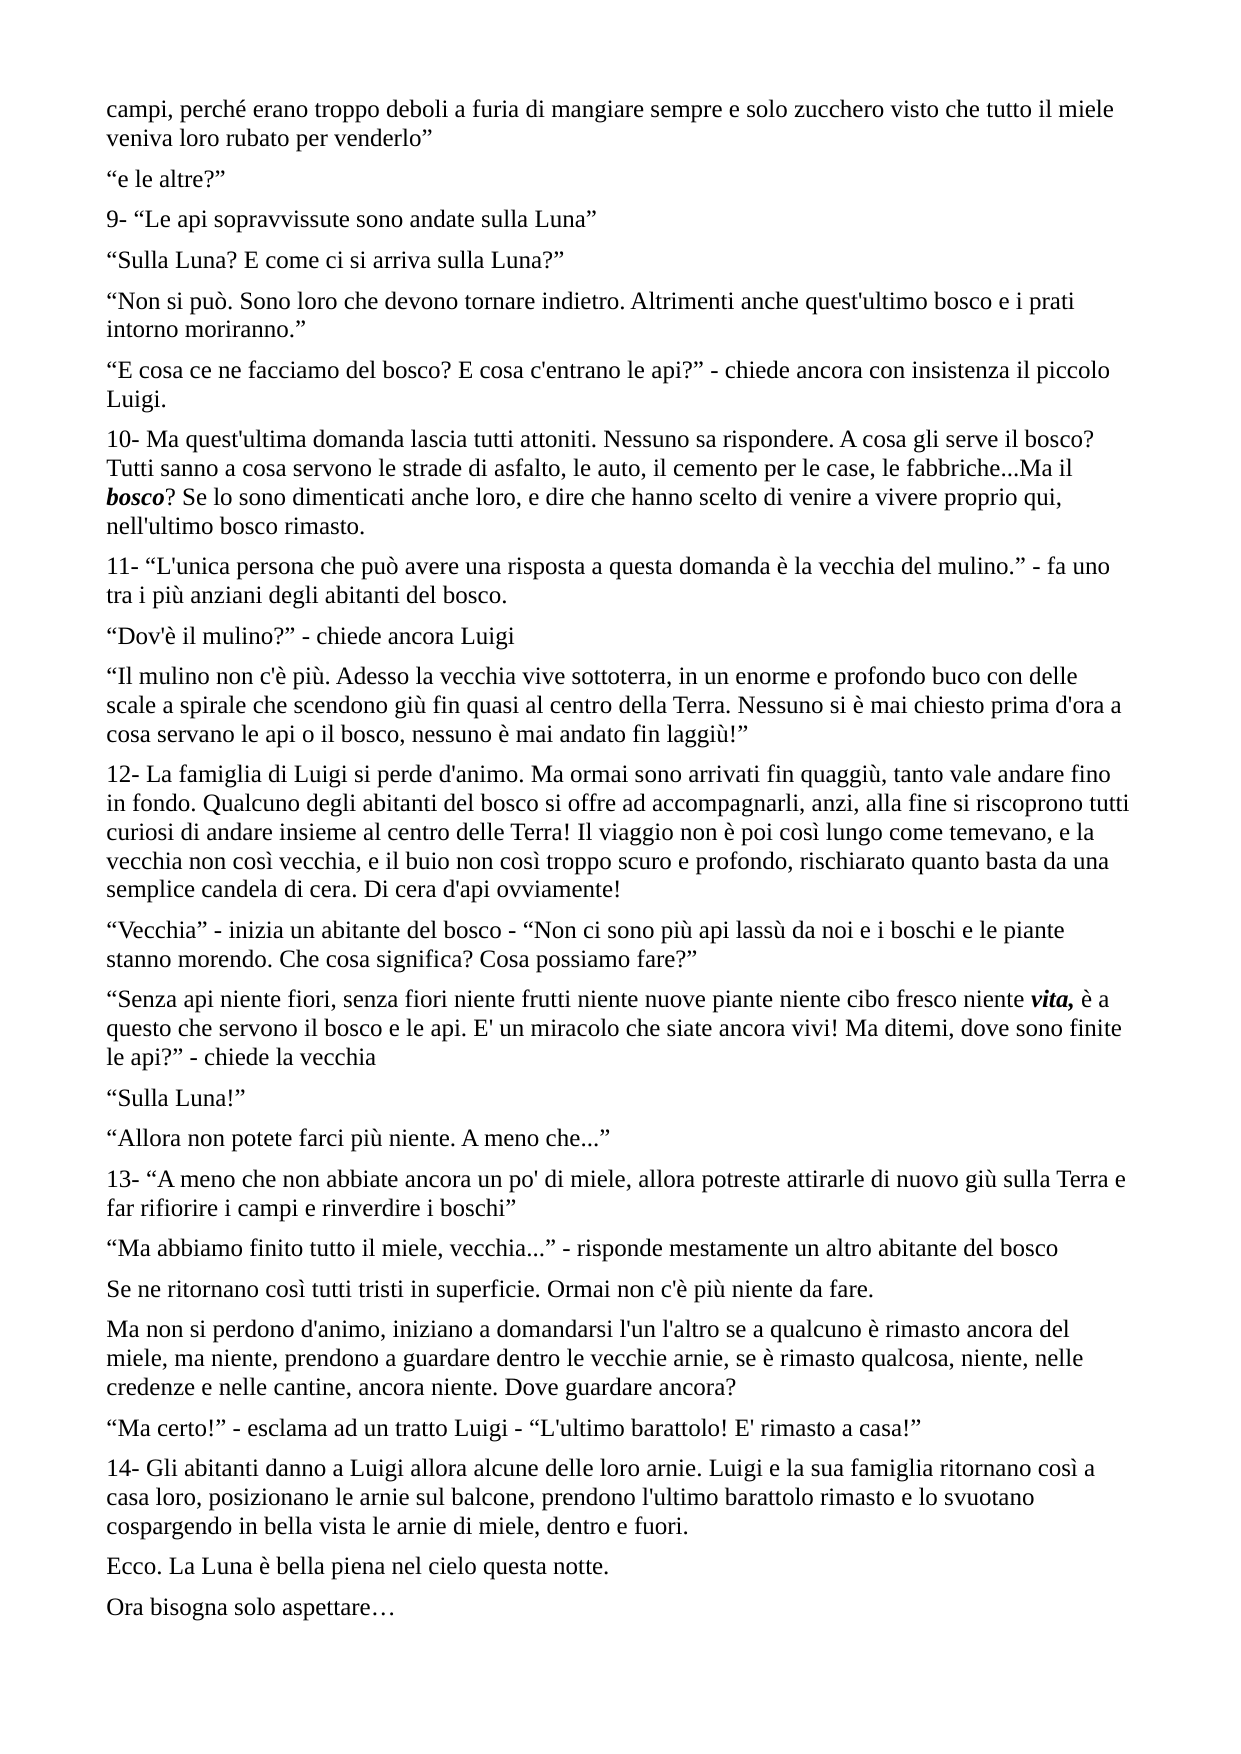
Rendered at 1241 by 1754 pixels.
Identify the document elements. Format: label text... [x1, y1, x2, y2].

text “Il mulino non c'è più. Adesso la vecchia vive sottoterra, in un enorme e profondo buco con delle scale a spirale che scendono giù fin quasi al centro della Terra. Nessuno si è mai chiesto prima d'ora a cosa servano le api o il bosco, nessuno è mai andato fin laggiù!” [106, 661, 1134, 748]
text Ora bisogna solo aspettare… [106, 1592, 1134, 1621]
text 14- Gli abitanti danno a Luigi allora alcune delle loro arnie. Luigi e la sua famiglia ritornano così a casa loro, posizionano le arnie sul balcone, prendono l'ultimo barattolo rimasto e lo svuotano cospargendo in bella vista le arnie di miele, dentro e fuori. [106, 1453, 1134, 1539]
text “Sulla Luna? E come ci si arriva sulla Luna?” [106, 245, 1134, 274]
text 11- “L'unica persona che può avere una risposta a questa domanda è la vecchia del mulino.” - fa uno tra i più anziani degli abitanti del bosco. [106, 551, 1134, 609]
text 13- “A meno che non abbiate ancora un po' di miele, allora potreste attirarle di nuovo giù sulla Terra e far rifiorire i campi e rinverdire i boschi” [106, 1164, 1134, 1221]
text “Ma abbiamo finito tutto il miele, vecchia...” - risponde mestamente un altro abitante del bosco [106, 1233, 1134, 1262]
text campi, perché erano troppo deboli a furia di mangiare sempre e solo zucchero visto che tutto il miele veniva loro rubato per venderlo” [106, 94, 1134, 152]
text “Allora non potete farci più niente. A meno che...” [106, 1123, 1134, 1152]
text 12- La famiglia di Luigi si perde d'animo. Ma ormai sono arrivati fin quaggiù, tanto vale andare fino in fondo. Qualcuno degli abitanti del bosco si offre ad accompagnarli, anzi, alla fine si riscoprono tutti curiosi di andare insieme al centro delle Terra! Il viaggio non è poi così lungo come temevano, e la vecchia non così vecchia, e il buio non così troppo scuro e profondo, rischiarato quanto basta da una semplice candela di cera. Di cera d'api ovviamente! [106, 759, 1134, 903]
text “Sulla Luna!” [106, 1083, 1134, 1111]
text “Dov'è il mulino?” - chiede ancora Luigi [106, 621, 1134, 649]
text “Vecchia” - inizia un abitante del bosco - “Non ci sono più api lassù da noi e i boschi e le piante stanno morendo. Che cosa significa? Cosa possiamo fare?” [106, 915, 1134, 973]
text “Ma certo!” - esclama ad un tratto Luigi - “L'ultimo barattolo! E' rimasto a casa!” [106, 1413, 1134, 1441]
text “Non si può. Sono loro che devono tornare indietro. Altrimenti anche quest'ultimo bosco e i prati intorno moriranno.” [106, 286, 1134, 343]
text Ecco. La Luna è bella piena nel cielo questa notte. [106, 1551, 1134, 1580]
text 10- Ma quest'ultima domanda lascia tutti attoniti. Nessuno sa rispondere. A cosa gli serve il bosco? Tutti sanno a cosa servono le strade di asfalto, le auto, il cemento per le case, le fabbriche...Ma il bosco? Se lo sono dimenticati anche loro, e dire che hanno scelto di venire a vivere proprio qui, nell'ultimo bosco rimasto. [106, 424, 1134, 539]
text Ma non si perdono d'animo, iniziano a domandarsi l'un l'altro se a qualcuno è rimasto ancora del miele, ma niente, prendono a guardare dentro le vecchie arnie, se è rimasto qualcosa, niente, nelle credenze e nelle cantine, ancora niente. Dove guardare ancora? [106, 1314, 1134, 1401]
text “Senza api niente fiori, senza fiori niente frutti niente nuove piante niente cibo fresco niente vita, è a questo che servono il bosco e le api. E' un miracolo che siate ancora vivi! Ma ditemi, dove sono finite le api?” - chiede la vecchia [106, 984, 1134, 1071]
text “E cosa ce ne facciamo del bosco? E cosa c'entrano le api?” - chiede ancora con insistenza il piccolo Luigi. [106, 355, 1134, 413]
text “e le altre?” [106, 164, 1134, 193]
text Se ne ritornano così tutti tristi in superficie. Ormai non c'è più niente da fare. [106, 1274, 1134, 1303]
text 9- “Le api sopravvissute sono andate sulla Luna” [106, 204, 1134, 233]
